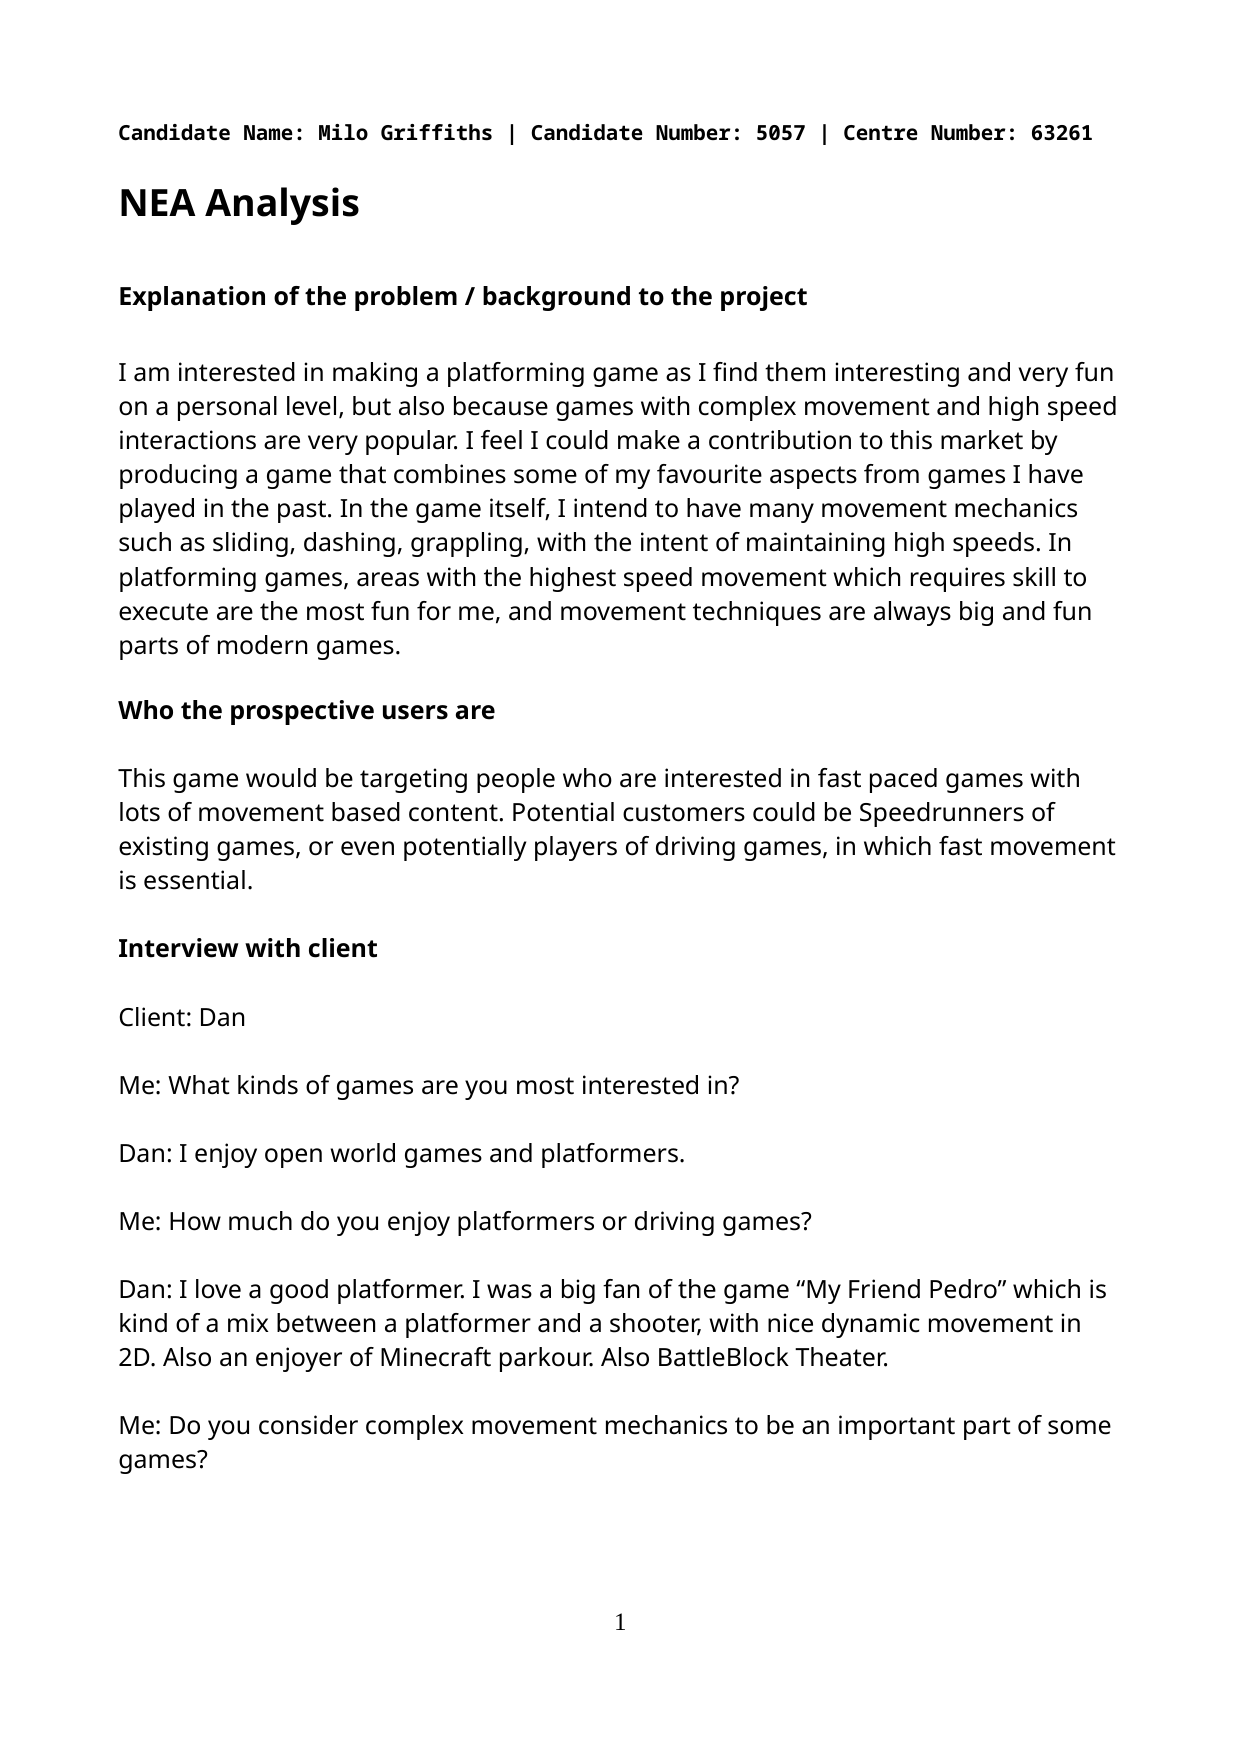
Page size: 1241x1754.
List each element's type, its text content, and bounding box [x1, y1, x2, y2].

text Who the prospective users are [118, 693, 1122, 727]
text Dan: I love a good platformer. I was a big fan of the game “My Friend Pedro” which is kind of a mix between a platformer and a shooter, with nice dynamic movement in 2D. Also an enjoyer of Minecraft parkour. Also BattleBlock Theater. [118, 1272, 1122, 1374]
text This game would be targeting people who are interested in fast paced games with lots of movement based content. Potential customers could be Speedrunners of existing games, or even potentially players of driving games, in which fast movement is essential. [118, 761, 1122, 897]
text Me: How much do you enjoy platformers or driving games? [118, 1203, 1122, 1238]
text Me: What kinds of games are you most interested in? [118, 1067, 1122, 1101]
text I am interested in making a platforming game as I find them interesting and very fun on a personal level, but also because games with complex movement and high speed interactions are very popular. I feel I could make a contribution to this market by producing a game that combines some of my favourite aspects from games I have played in the past. In the game itself, I intend to have many movement mechanics such as sliding, dashing, grappling, with the intent of maintaining high speeds. In platforming games, areas with the highest speed movement which requires skill to execute are the most fun for me, and movement techniques are always big and fun parts of modern games. [118, 355, 1122, 661]
text NEA Analysis [118, 176, 1122, 227]
text Me: Do you consider complex movement mechanics to be an important part of some games? [118, 1408, 1122, 1476]
text Client: Dan [118, 999, 1122, 1033]
text Dan: I enjoy open world games and platformers. [118, 1135, 1122, 1169]
text Interview with client [118, 931, 1122, 965]
text Explanation of the problem / background to the project [118, 278, 1122, 312]
